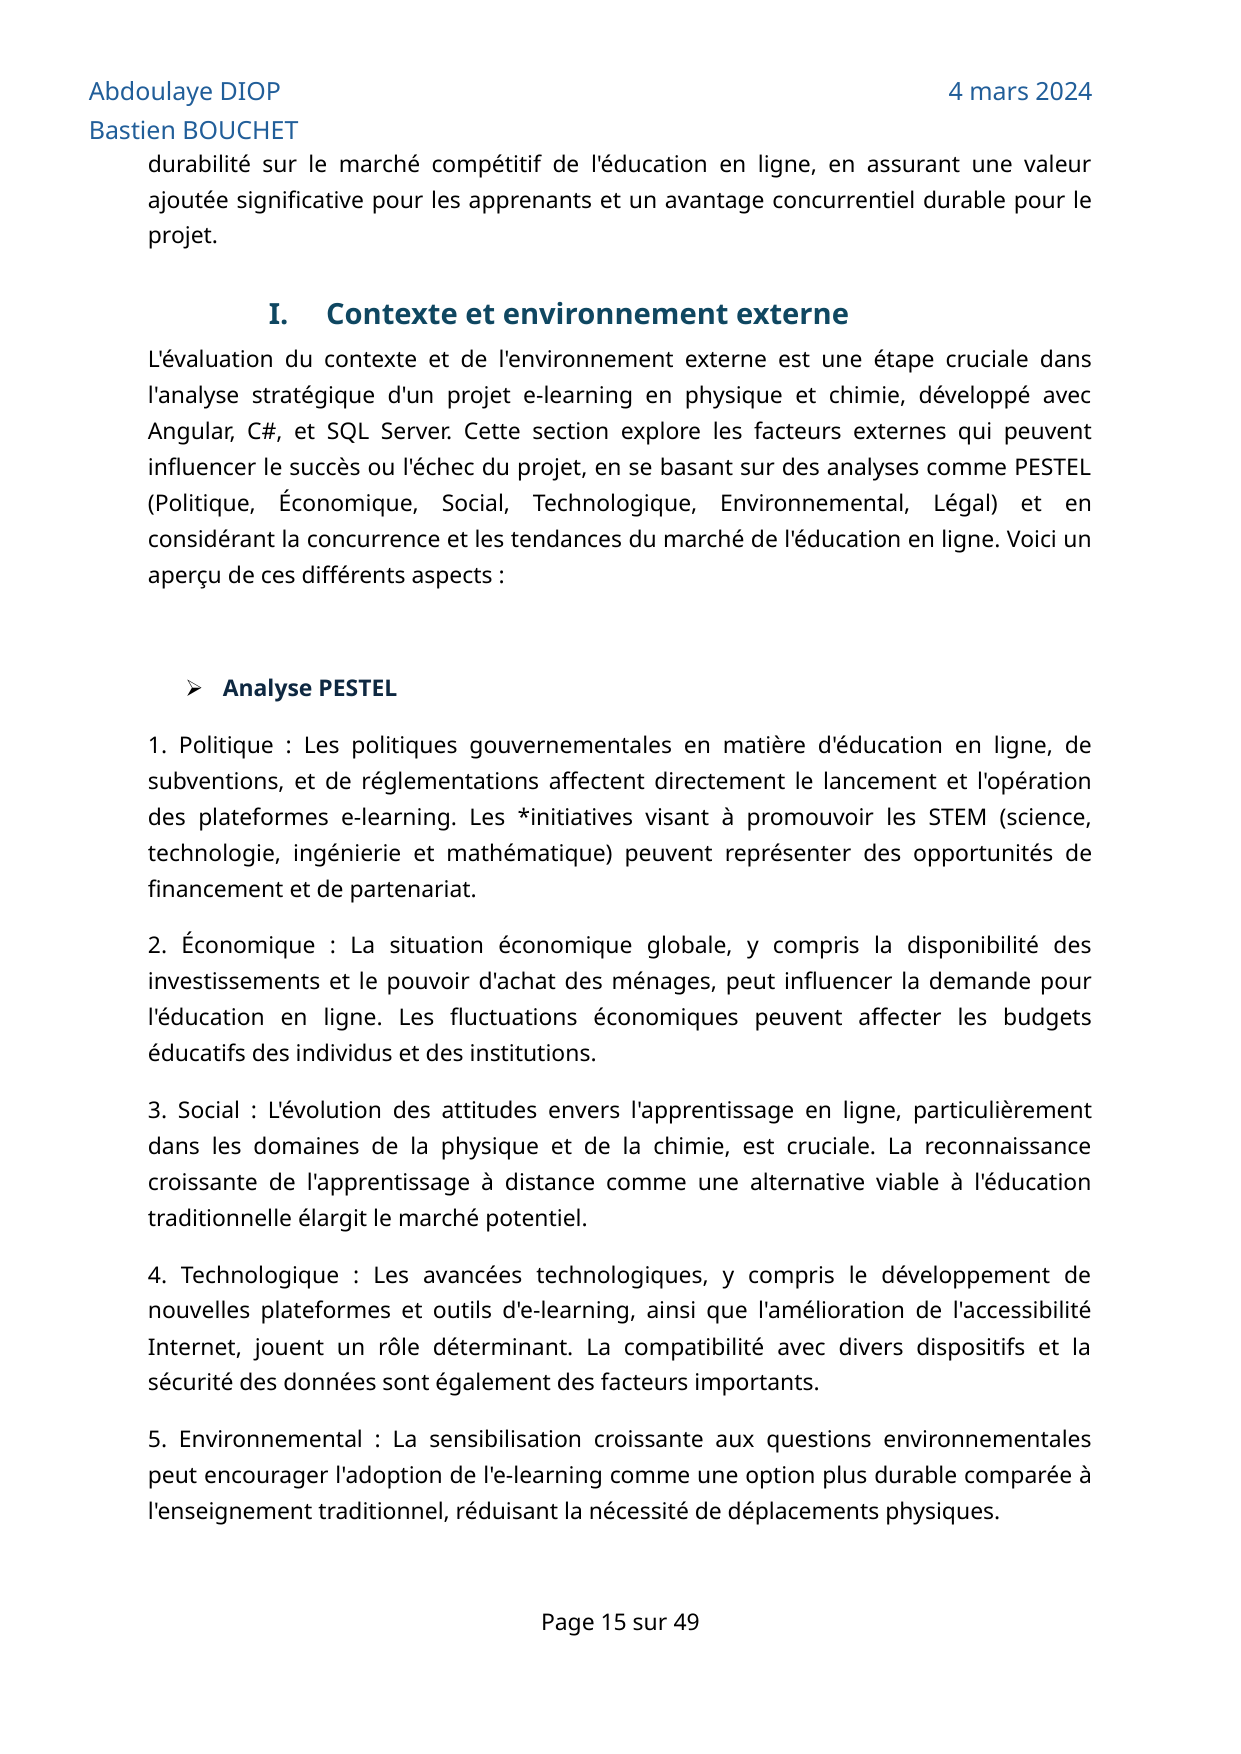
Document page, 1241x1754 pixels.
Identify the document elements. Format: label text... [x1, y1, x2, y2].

text 5. Environnemental : La sensibilisation croissante aux questions environnementales peut encourager l'adoption de l'e-learning comme une option plus durable comparée à l'enseignement traditionnel, réduisant la nécessité de déplacements physiques. [148, 1423, 1093, 1526]
list Contexte et environnement externe [288, 293, 1093, 333]
text 1. Politique : Les politiques gouvernementales en matière d'éducation en ligne, de subventions, et de réglementations affectent directement le lancement et l'opération des plateformes e-learning. Les *initiatives visant à promouvoir les STEM (science, technologie, ingénierie et mathématique) peuvent représenter des opportunités de financement et de partenariat. [148, 729, 1093, 904]
text 3. Social : L'évolution des attitudes envers l'apprentissage en ligne, particulièrement dans les domaines de la physique et de la chimie, est cruciale. La reconnaissance croissante de l'apprentissage à distance comme une alternative viable à l'éducation traditionnelle élargit le marché potentiel. [148, 1094, 1093, 1233]
text L'évaluation du contexte et de l'environnement externe est une étape cruciale dans l'analyse stratégique d'un projet e-learning en physique et chimie, développé avec Angular, C#, et SQL Server. Cette section explore les facteurs externes qui peuvent influencer le succès ou l'échec du projet, en se basant sur des analyses comme PESTEL (Politique, Économique, Social, Technologique, Environnemental, Légal) et en considérant la concurrence et les tendances du marché de l'éducation en ligne. Voici un aperçu de ces différents aspects : [148, 343, 1093, 590]
list Analyse PESTEL [185, 672, 1093, 703]
text 2. Économique : La situation économique globale, y compris la disponibilité des investissements et le pouvoir d'achat des ménages, peut influencer la demande pour l'éducation en ligne. Les fluctuations économiques peuvent affecter les budgets éducatifs des individus et des institutions. [148, 929, 1093, 1068]
text durabilité sur le marché compétitif de l'éducation en ligne, en assurant une valeur ajoutée significative pour les apprenants et un avantage concurrentiel durable pour le projet. [148, 148, 1093, 251]
text 4. Technologique : Les avancées technologiques, y compris le développement de nouvelles plateformes et outils d'e-learning, ainsi que l'amélioration de l'accessibilité Internet, jouent un rôle déterminant. La compatibilité avec divers dispositifs et la sécurité des données sont également des facteurs importants. [148, 1258, 1093, 1398]
